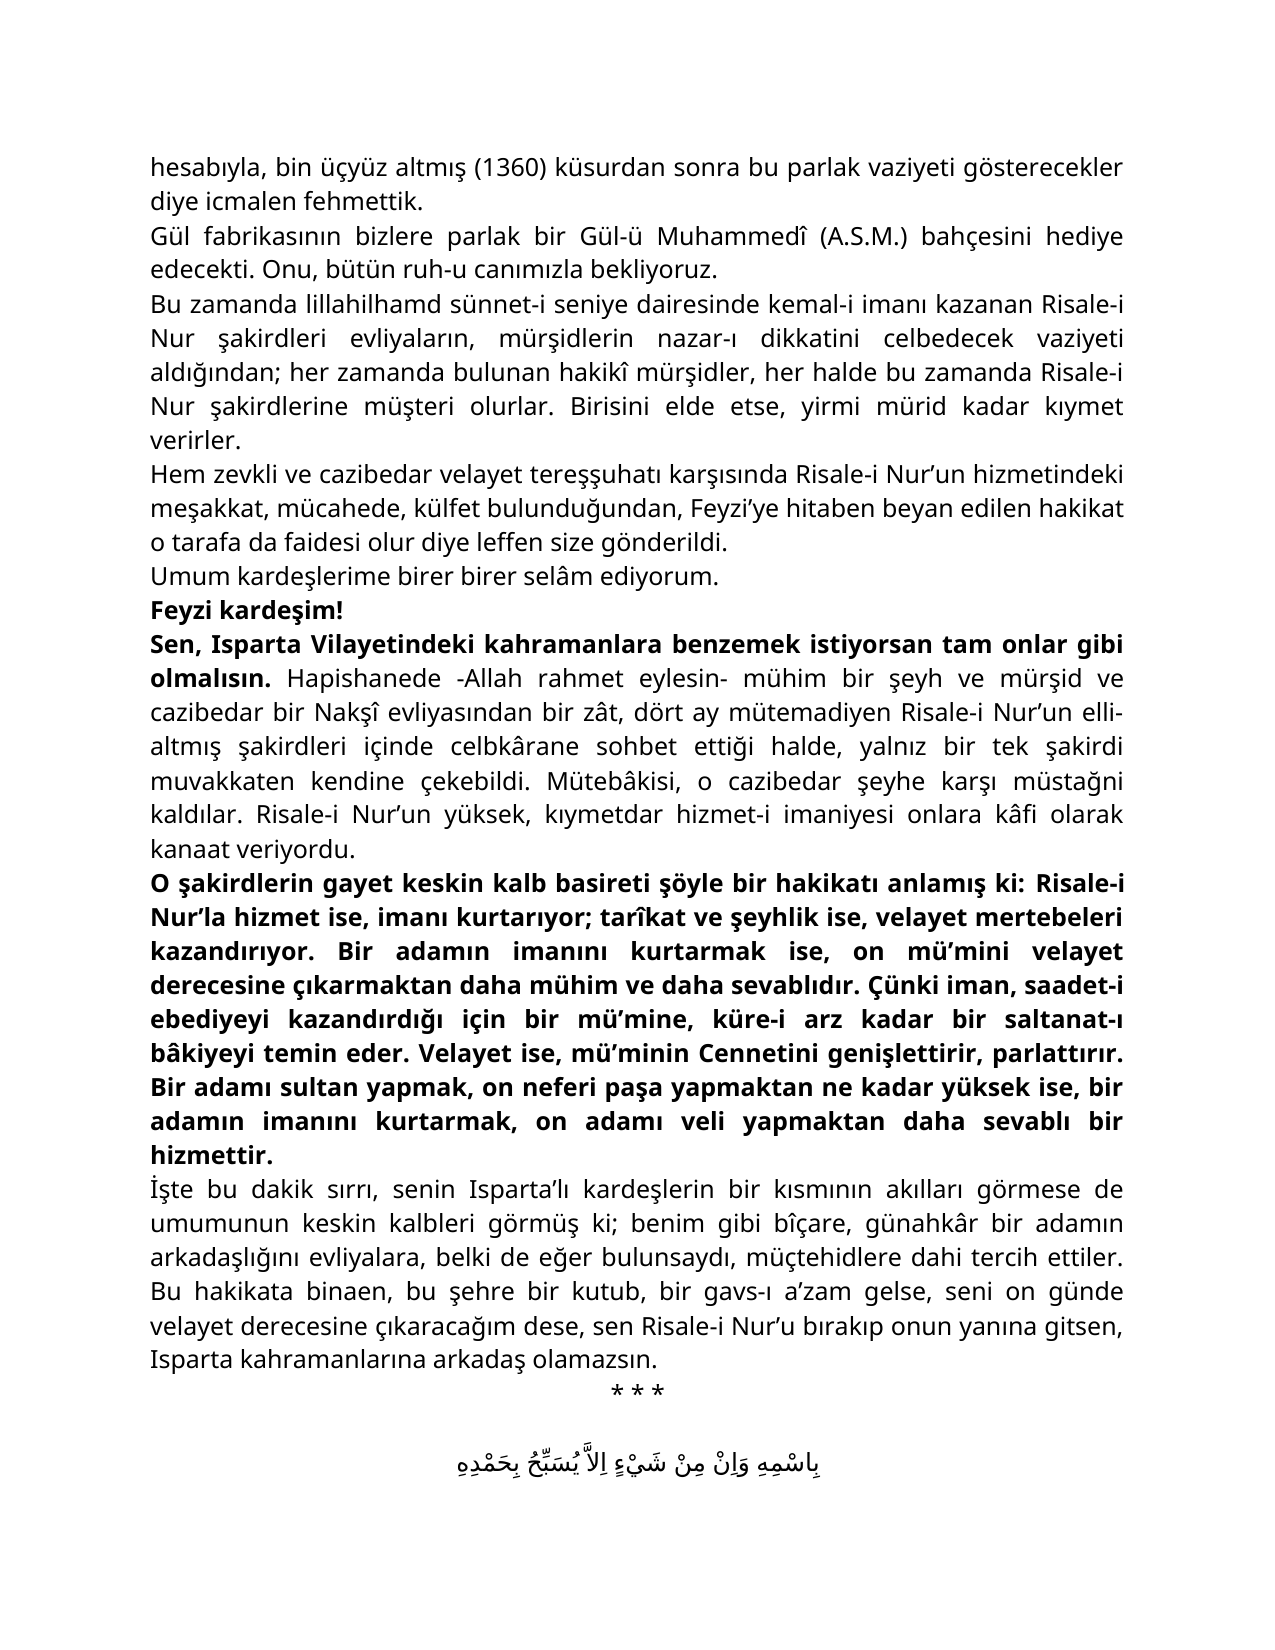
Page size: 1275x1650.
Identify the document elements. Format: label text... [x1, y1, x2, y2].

text Umum kardeşlerime birer birer selâm ediyorum. [150, 559, 1125, 593]
text Hem zevkli ve cazibedar velayet tereşşuhatı karşısında Risale-i Nur’un hizmetindeki meşakkat, mücahede, külfet bulunduğundan, Feyzi’ye hitaben beyan edilen hakikat o tarafa da faidesi olur diye leffen size gönderildi. [150, 457, 1125, 559]
text İşte bu dakik sırrı, senin Isparta’lı kardeşlerin bir kısmının akılları görmese de umumunun keskin kalbleri görmüş ki; benim gibi bîçare, günahkâr bir adamın arkadaşlığını evliyalara, belki de eğer bulunsaydı, müçtehidlere dahi tercih ettiler. Bu hakikata binaen, bu şehre bir kutub, bir gavs-ı a’zam gelse, seni on günde velayet derecesine çıkaracağım dese, sen Risale-i Nur’u bırakıp onun yanına gitsen, Isparta kahramanlarına arkadaş olamazsın. [150, 1172, 1125, 1376]
text O şakirdlerin gayet keskin kalb basireti şöyle bir hakikatı anlamış ki: Risale-i Nur’la hizmet ise, imanı kurtarıyor; tarîkat ve şeyhlik ise, velayet mertebeleri kazandırıyor. Bir adamın imanını kurtarmak ise, on mü’mini velayet derecesine çıkarmaktan daha mühim ve daha sevablıdır. Çünki iman, saadet-i ebediyeyi kazandırdığı için bir mü’mine, küre-i arz kadar bir saltanat-ı bâkiyeyi temin eder. Velayet ise, mü’minin Cennetini genişlettirir, parlattırır. Bir adamı sultan yapmak, on neferi paşa yapmaktan ne kadar yüksek ise, bir adamın imanını kurtarmak, on adamı veli yapmaktan daha sevablı bir hizmettir. [150, 865, 1125, 1172]
text Gül fabrikasının bizlere parlak bir Gül-ü Muhammedî (A.S.M.) bahçesini hediye edecekti. Onu, bütün ruh-u canımızla bekliyoruz. [150, 218, 1125, 286]
text Feyzi kardeşim! [150, 593, 1125, 627]
text Bu zamanda lillahilhamd sünnet-i seniye dairesinde kemal-i imanı kazanan Risale-i Nur şakirdleri evliyaların, mürşidlerin nazar-ı dikkatini celbedecek vaziyeti aldığından; her zamanda bulunan hakikî mürşidler, her halde bu zamanda Risale-i Nur şakirdlerine müşteri olurlar. Birisini elde etse, yirmi mürid kadar kıymet verirler. [150, 286, 1125, 457]
text Sen, Isparta Vilayetindeki kahramanlara benzemek istiyorsan tam onlar gibi olmalısın. Hapishanede -Allah rahmet eylesin- mühim bir şeyh ve mürşid ve cazibedar bir Nakşî evliyasından bir zât, dört ay mütemadiyen Risale-i Nur’un elli-altmış şakirdleri içinde celbkârane sohbet ettiği halde, yalnız bir tek şakirdi muvakkaten kendine çekebildi. Mütebâkisi, o cazibedar şeyhe karşı müstağni kaldılar. Risale-i Nur’un yüksek, kıymetdar hizmet-i imaniyesi onlara kâfi olarak kanaat veriyordu. [150, 627, 1125, 865]
text بِاسْمِهِ وَاِنْ مِنْ شَيْءٍ اِلاَّ يُسَبِّحُ بِحَمْدِهِ [150, 1444, 1125, 1478]
text * * * [150, 1376, 1125, 1410]
text Hâfız Ali’nin mektubunda yazdığı iki âyetin işaretine dikkat ettik. Bizler dahi Nur fabrikasının sahibi gibi, çok mesrur ve müferrah olduk. Fakat Risale-i Nur’a bir işaret-i gaybiyle haber veren otuzüç aded âyât شَهِدَ اللّهُ âyetiyle hitam bulduğundan, bu yeni iki âyetin müstakil bir surette işaretlerine kapı açılmadı. Hem otuzüç âyetten hangisinin tetimmesi olacak şimdilik bilinmedi. Yalnız bu kadar anlaşıldı ki, بِاَيْدِى سَفَرَةٍ كِرَامٍ بَرَرَةٍ fıkrası Risale-i Nur’un naşir ve kâtiblerine mana-yı işarî ile bakıyor. Hem يَتْلوُا صُحُفًا مُطَهَّرَةً فِيهَا كُتُبٌ قَيِّمَةٌ fıkrası dahi, Risale-i Nur’un eczalarına ve suhuflarına ve kitablarına mana-yı işariyle bakıyor. Fakat cifir hesabıyla, bin üçyüz altmış (1360) küsurdan sonra bu parlak vaziyeti gösterecekler diye icmalen fehmettik. [150, 150, 1125, 218]
